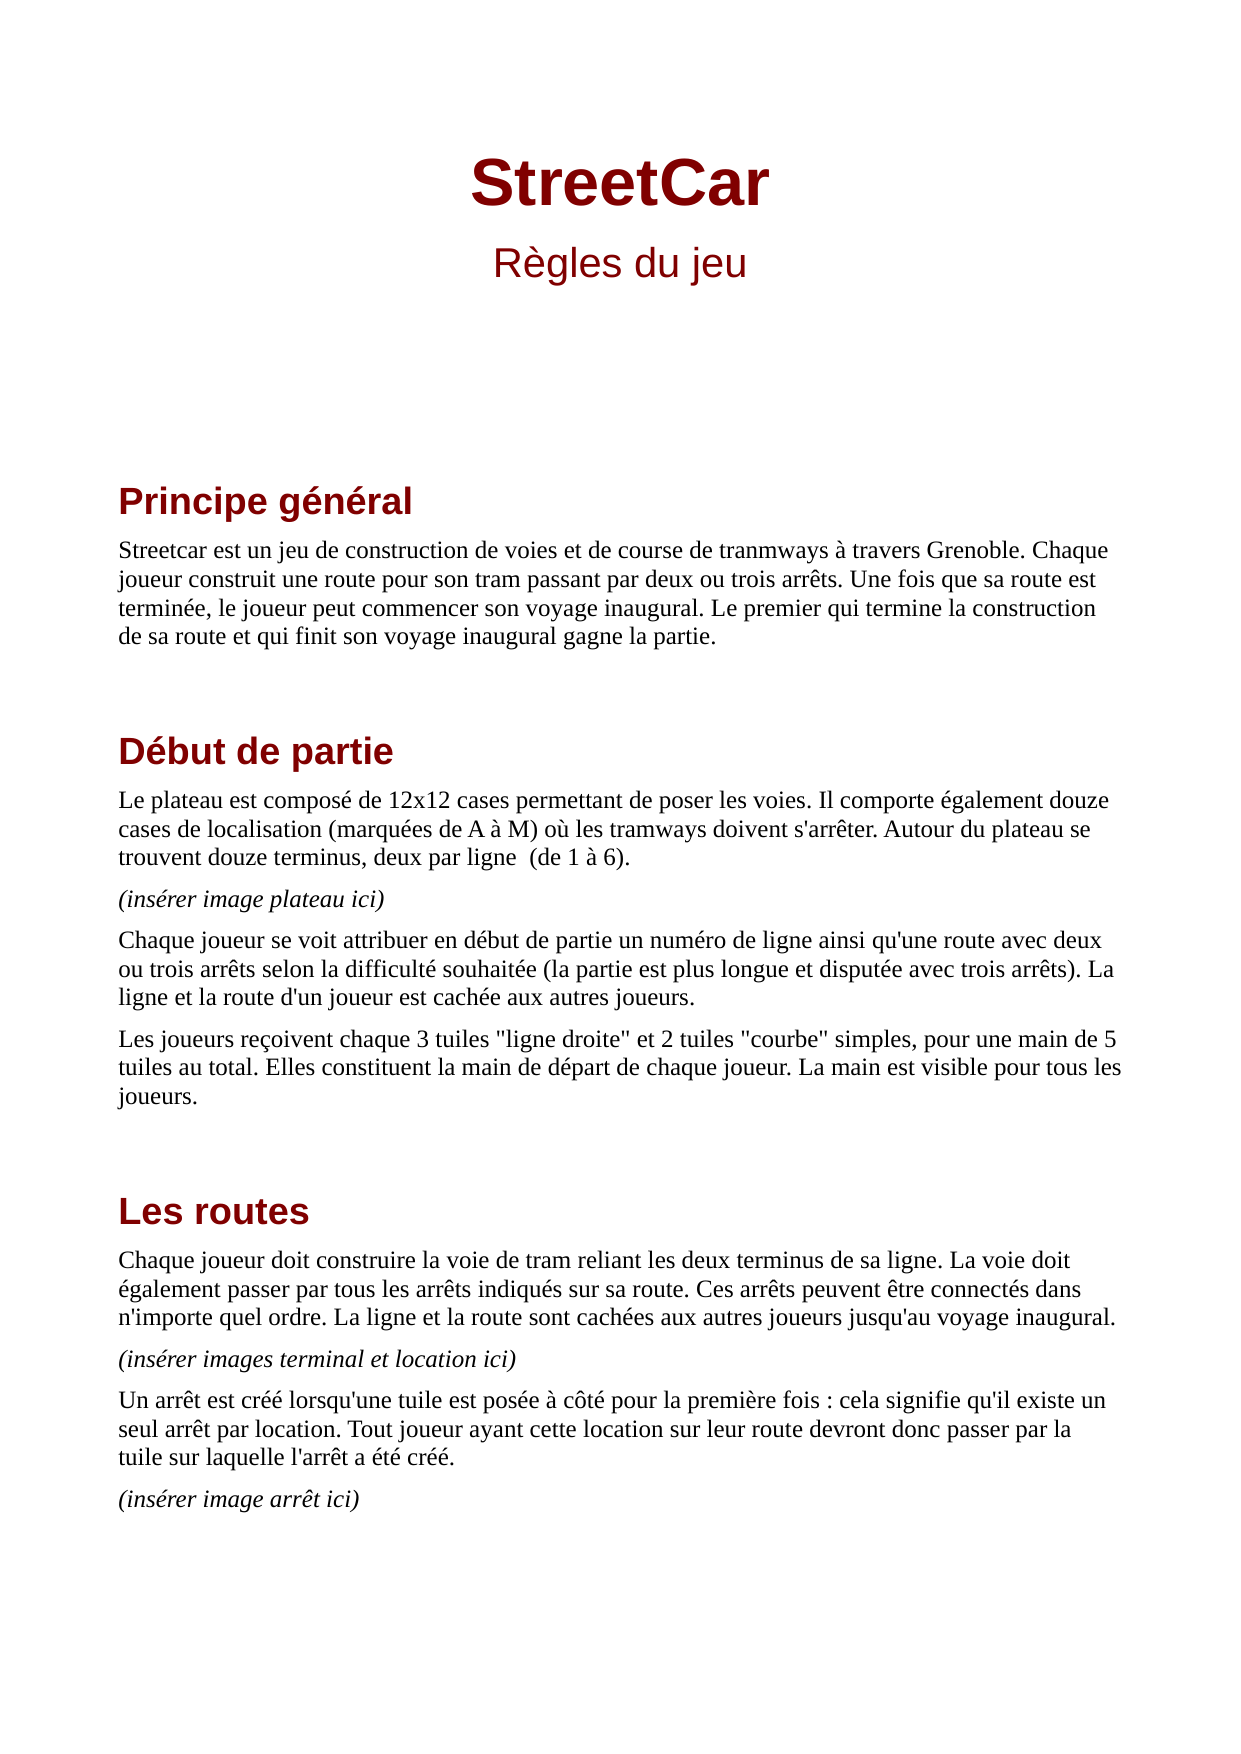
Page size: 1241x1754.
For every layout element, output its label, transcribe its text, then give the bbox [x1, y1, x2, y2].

text (insérer image plateau ici) [118, 884, 1122, 912]
subtitle Début de partie [118, 729, 1122, 772]
text (insérer image arrêt ici) [118, 1484, 1122, 1512]
text Chaque joueur se voit attribuer en début de partie un numéro de ligne ainsi qu'une route avec deux ou trois arrêts selon la difficulté souhaitée (la partie est plus longue et disputée avec trois arrêts). La ligne et la route d'un joueur est cachée aux autres joueurs. [118, 925, 1122, 1011]
subtitle Les routes [118, 1189, 1122, 1232]
text Les joueurs reçoivent chaque 3 tuiles "ligne droite" et 2 tuiles "courbe" simples, pour une main de 5 tuiles au total. Elles constituent la main de départ de chaque joueur. La main est visible pour tous les joueurs. [118, 1024, 1122, 1110]
text Le plateau est composé de 12x12 cases permettant de poser les voies. Il comporte également douze cases de localisation (marquées de A à M) où les tramways doivent s'arrêter. Autour du plateau se trouvent douze terminus, deux par ligne (de 1 à 6). [118, 785, 1122, 871]
text Streetcar est un jeu de construction de voies et de course de tranmways à travers Grenoble. Chaque joueur construit une route pour son tram passant par deux ou trois arrêts. Une fois que sa route est terminée, le joueur peut commencer son voyage inaugural. Le premier qui termine la construction de sa route et qui finit son voyage inaugural gagne la partie. [118, 535, 1122, 650]
text Un arrêt est créé lorsqu'une tuile est posée à côté pour la première fois : cela signifie qu'il existe un seul arrêt par location. Tout joueur ayant cette location sur leur route devront donc passer par la tuile sur laquelle l'arrêt a été créé. [118, 1385, 1122, 1471]
title StreetCar [118, 143, 1122, 220]
subtitle Règles du jeu [118, 238, 1122, 286]
subtitle Principe général [118, 479, 1122, 523]
text (insérer images terminal et location ici) [118, 1344, 1122, 1372]
text Chaque joueur doit construire la voie de tram reliant les deux terminus de sa ligne. La voie doit également passer par tous les arrêts indiqués sur sa route. Ces arrêts peuvent être connectés dans n'importe quel ordre. La ligne et la route sont cachées aux autres joueurs jusqu'au voyage inaugural. [118, 1245, 1122, 1331]
